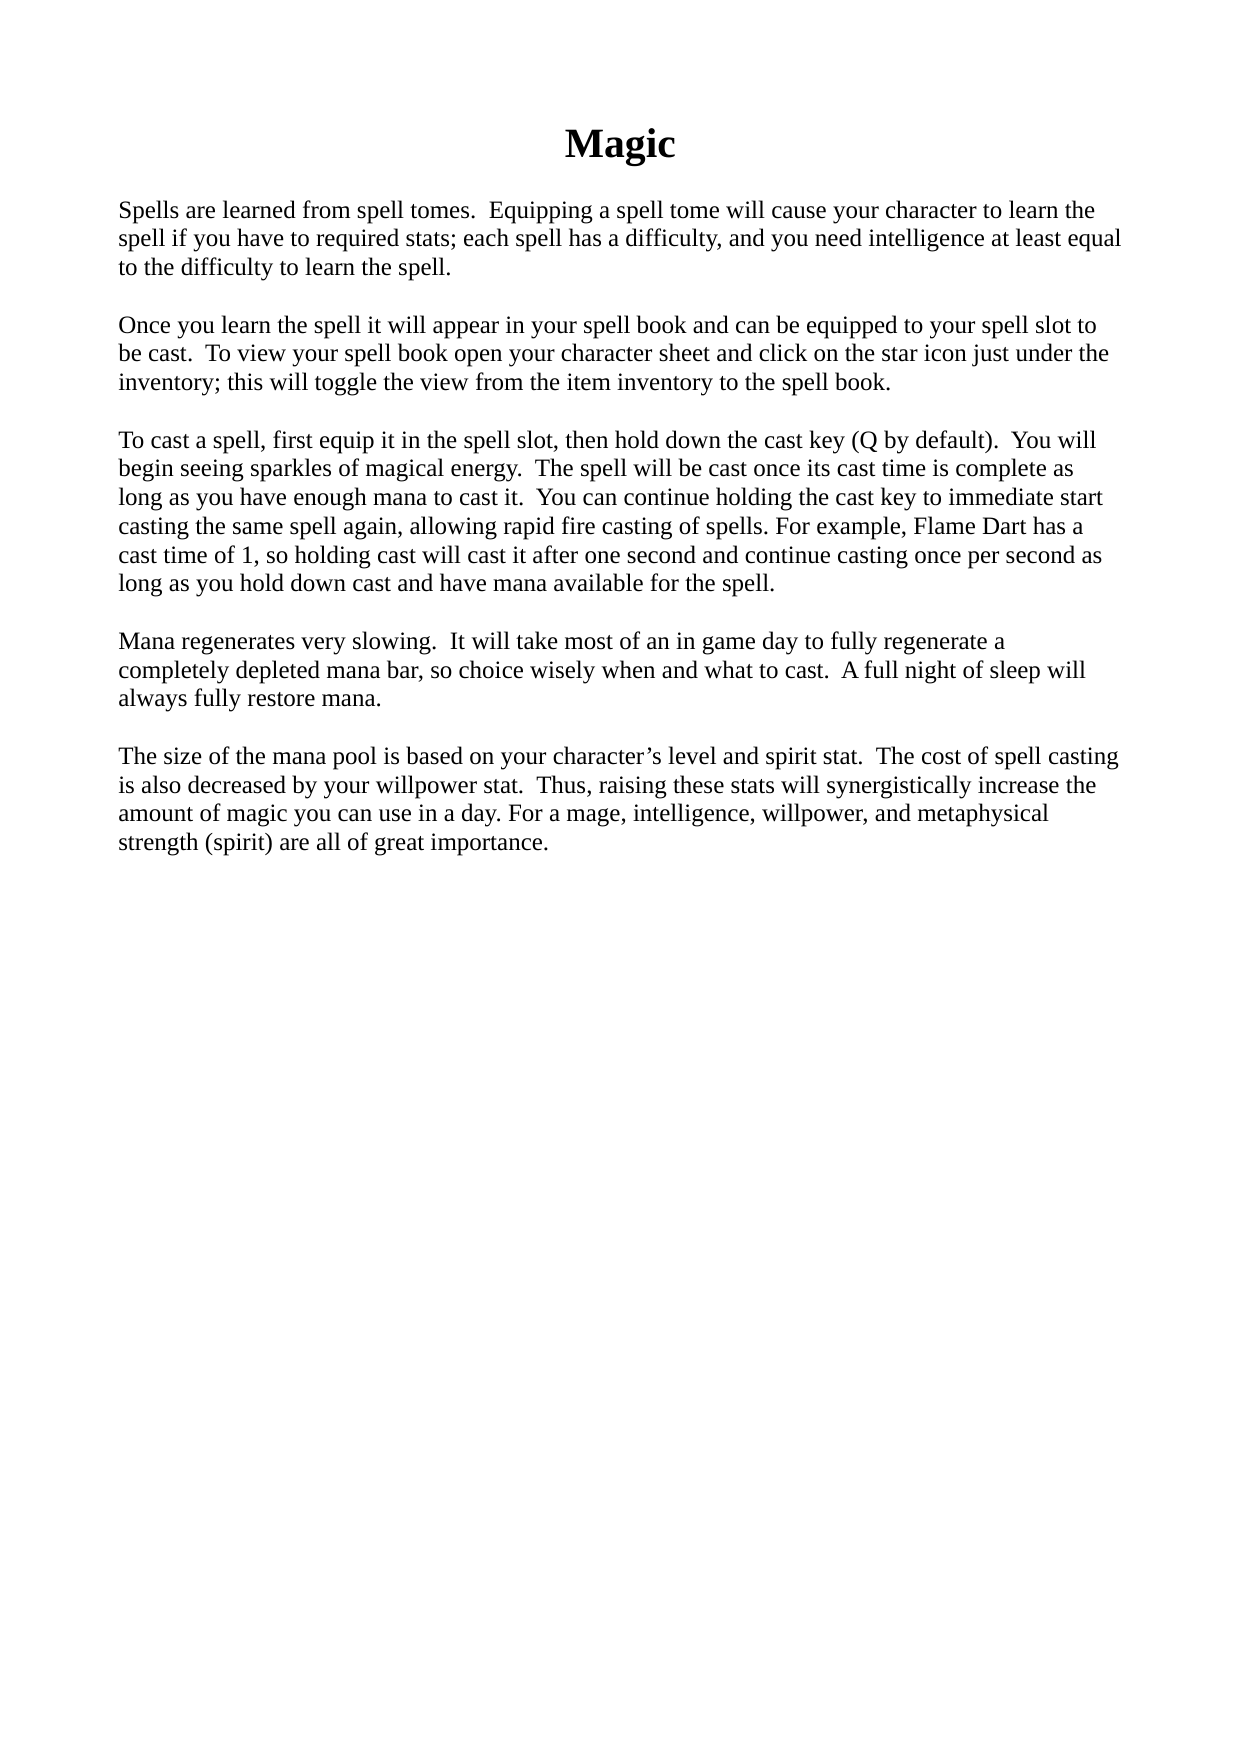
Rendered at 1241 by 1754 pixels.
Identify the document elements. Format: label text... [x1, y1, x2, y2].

text The size of the mana pool is based on your character’s level and spirit stat. The cost of spell casting is also decreased by your willpower stat. Thus, raising these stats will synergistically increase the amount of magic you can use in a day. For a mage, intelligence, willpower, and metaphysical strength (spirit) are all of great importance. [118, 741, 1122, 856]
text To cast a spell, first equip it in the spell slot, then hold down the cast key (Q by default). You will begin seeing sparkles of magical energy. The spell will be cast once its cast time is complete as long as you have enough mana to cast it. You can continue holding the cast key to immediate start casting the same spell again, allowing rapid fire casting of spells. For example, Flame Dart has a cast time of 1, so holding cast will cast it after one second and continue casting once per second as long as you hold down cast and have mana available for the spell. [118, 425, 1122, 597]
text Once you learn the spell it will appear in your spell book and can be equipped to your spell slot to be cast. To view your spell book open your character sheet and click on the star icon just under the inventory; this will toggle the view from the item inventory to the spell book. [118, 310, 1122, 396]
text Spells are learned from spell tomes. Equipping a spell tome will cause your character to learn the spell if you have to required stats; each spell has a difficulty, and you need intelligence at least equal to the difficulty to learn the spell. [118, 195, 1122, 281]
text Magic [118, 118, 1122, 166]
text Mana regenerates very slowing. It will take most of an in game day to fully regenerate a completely depleted mana bar, so choice wisely when and what to cast. A full night of sleep will always fully restore mana. [118, 626, 1122, 712]
